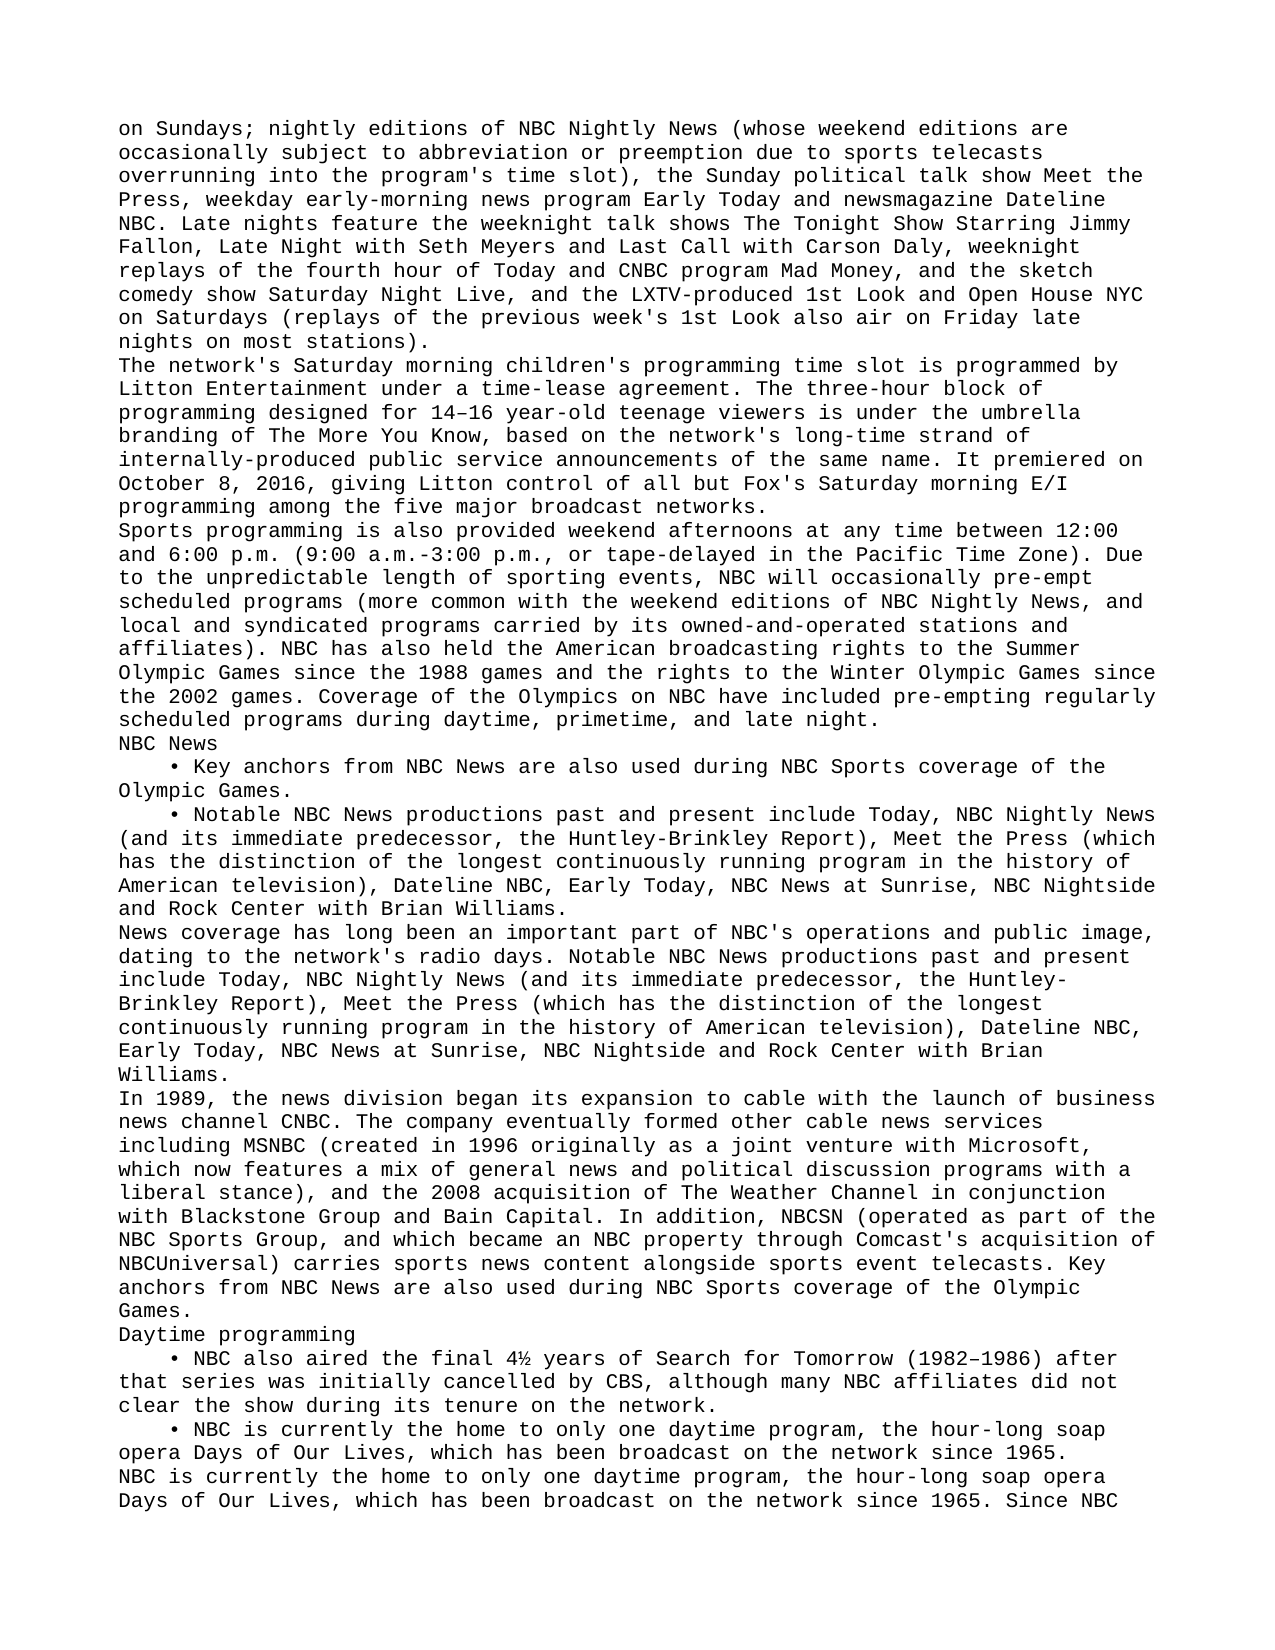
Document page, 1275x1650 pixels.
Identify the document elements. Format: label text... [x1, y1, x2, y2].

text NBC News [118, 733, 1157, 757]
text News coverage has long been an important part of NBC's operations and public image, dating to the network's radio days. Notable NBC News productions past and present include Today, NBC Nightly News (and its immediate predecessor, the Huntley-Brinkley Report), Meet the Press (which has the distinction of the longest continuously running program in the history of American television), Dateline NBC, Early Today, NBC News at Sunrise, NBC Nightside and Rock Center with Brian Williams. [118, 922, 1157, 1088]
text • Key anchors from NBC News are also used during NBC Sports coverage of the Olympic Games. [118, 757, 1157, 804]
text Sports programming is also provided weekend afternoons at any time between 12:00 and 6:00 p.m. (9:00 a.m.-3:00 p.m., or tape-delayed in the Pacific Time Zone). Due to the unpredictable length of sporting events, NBC will occasionally pre-empt scheduled programs (more common with the weekend editions of NBC Nightly News, and local and syndicated programs carried by its owned-and-operated stations and affiliates). NBC has also held the American broadcasting rights to the Summer Olympic Games since the 1988 games and the rights to the Winter Olympic Games since the 2002 games. Coverage of the Olympics on NBC have included pre-empting regularly scheduled programs during daytime, primetime, and late night. [118, 520, 1157, 733]
text • NBC also aired the final 4½ years of Search for Tomorrow (1982–1986) after that series was initially cancelled by CBS, although many NBC affiliates did not clear the show during its tenure on the network. [118, 1348, 1157, 1419]
text In 1989, the news division began its expansion to cable with the launch of business news channel CNBC. The company eventually formed other cable news services including MSNBC (created in 1996 originally as a joint venture with Microsoft, which now features a mix of general news and political discussion programs with a liberal stance), and the 2008 acquisition of The Weather Channel in conjunction with Blackstone Group and Bain Capital. In addition, NBCSN (operated as part of the NBC Sports Group, and which became an NBC property through Comcast's acquisition of NBCUniversal) carries sports news content alongside sports event telecasts. Key anchors from NBC News are also used during NBC Sports coverage of the Olympic Games. [118, 1088, 1157, 1324]
text Daytime programming [118, 1324, 1157, 1348]
text on Sundays; nightly editions of NBC Nightly News (whose weekend editions are occasionally subject to abbreviation or preemption due to sports telecasts overrunning into the program's time slot), the Sunday political talk show Meet the Press, weekday early-morning news program Early Today and newsmagazine Dateline NBC. Late nights feature the weeknight talk shows The Tonight Show Starring Jimmy Fallon, Late Night with Seth Meyers and Last Call with Carson Daly, weeknight replays of the fourth hour of Today and CNBC program Mad Money, and the sketch comedy show Saturday Night Live, and the LXTV-produced 1st Look and Open House NYC on Saturdays (replays of the previous week's 1st Look also air on Friday late nights on most stations). [118, 118, 1157, 354]
text The network's Saturday morning children's programming time slot is programmed by Litton Entertainment under a time-lease agreement. The three-hour block of programming designed for 14–16 year-old teenage viewers is under the umbrella branding of The More You Know, based on the network's long-time strand of internally-produced public service announcements of the same name. It premiered on October 8, 2016, giving Litton control of all but Fox's Saturday morning E/I programming among the five major broadcast networks. [118, 354, 1157, 520]
text • Notable NBC News productions past and present include Today, NBC Nightly News (and its immediate predecessor, the Huntley-Brinkley Report), Meet the Press (which has the distinction of the longest continuously running program in the history of American television), Dateline NBC, Early Today, NBC News at Sunrise, NBC Nightside and Rock Center with Brian Williams. [118, 804, 1157, 922]
text • NBC is currently the home to only one daytime program, the hour-long soap opera Days of Our Lives, which has been broadcast on the network since 1965. [118, 1419, 1157, 1466]
text NBC is currently the home to only one daytime program, the hour-long soap opera Days of Our Lives, which has been broadcast on the network since 1965. Since NBC [118, 1466, 1157, 1513]
